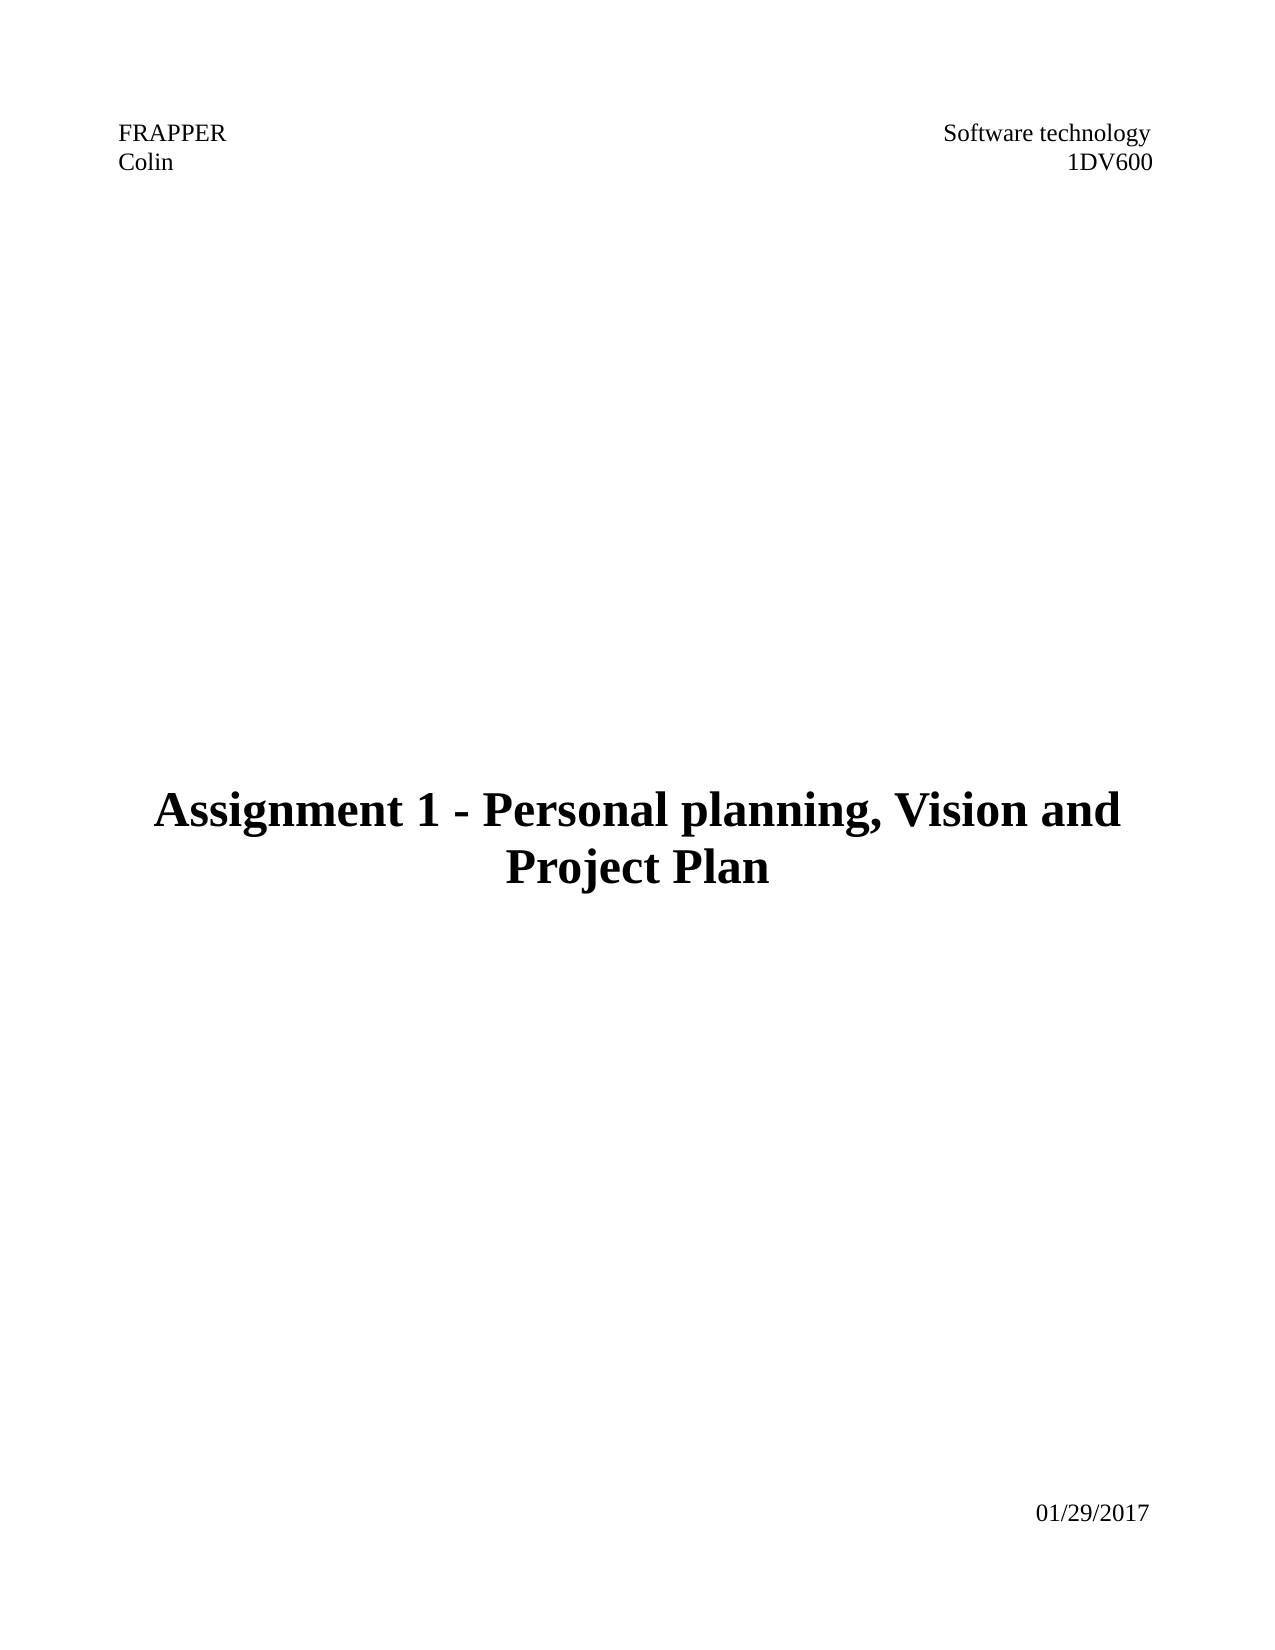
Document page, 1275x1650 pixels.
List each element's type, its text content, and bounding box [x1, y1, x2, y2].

text Colin 1DV600 [118, 147, 1157, 176]
text 01/29/2017 [118, 1498, 1157, 1527]
text FRAPPER Software technology [118, 118, 1157, 147]
text Assignment 1 - Personal planning, Vision and Project Plan [118, 779, 1157, 894]
